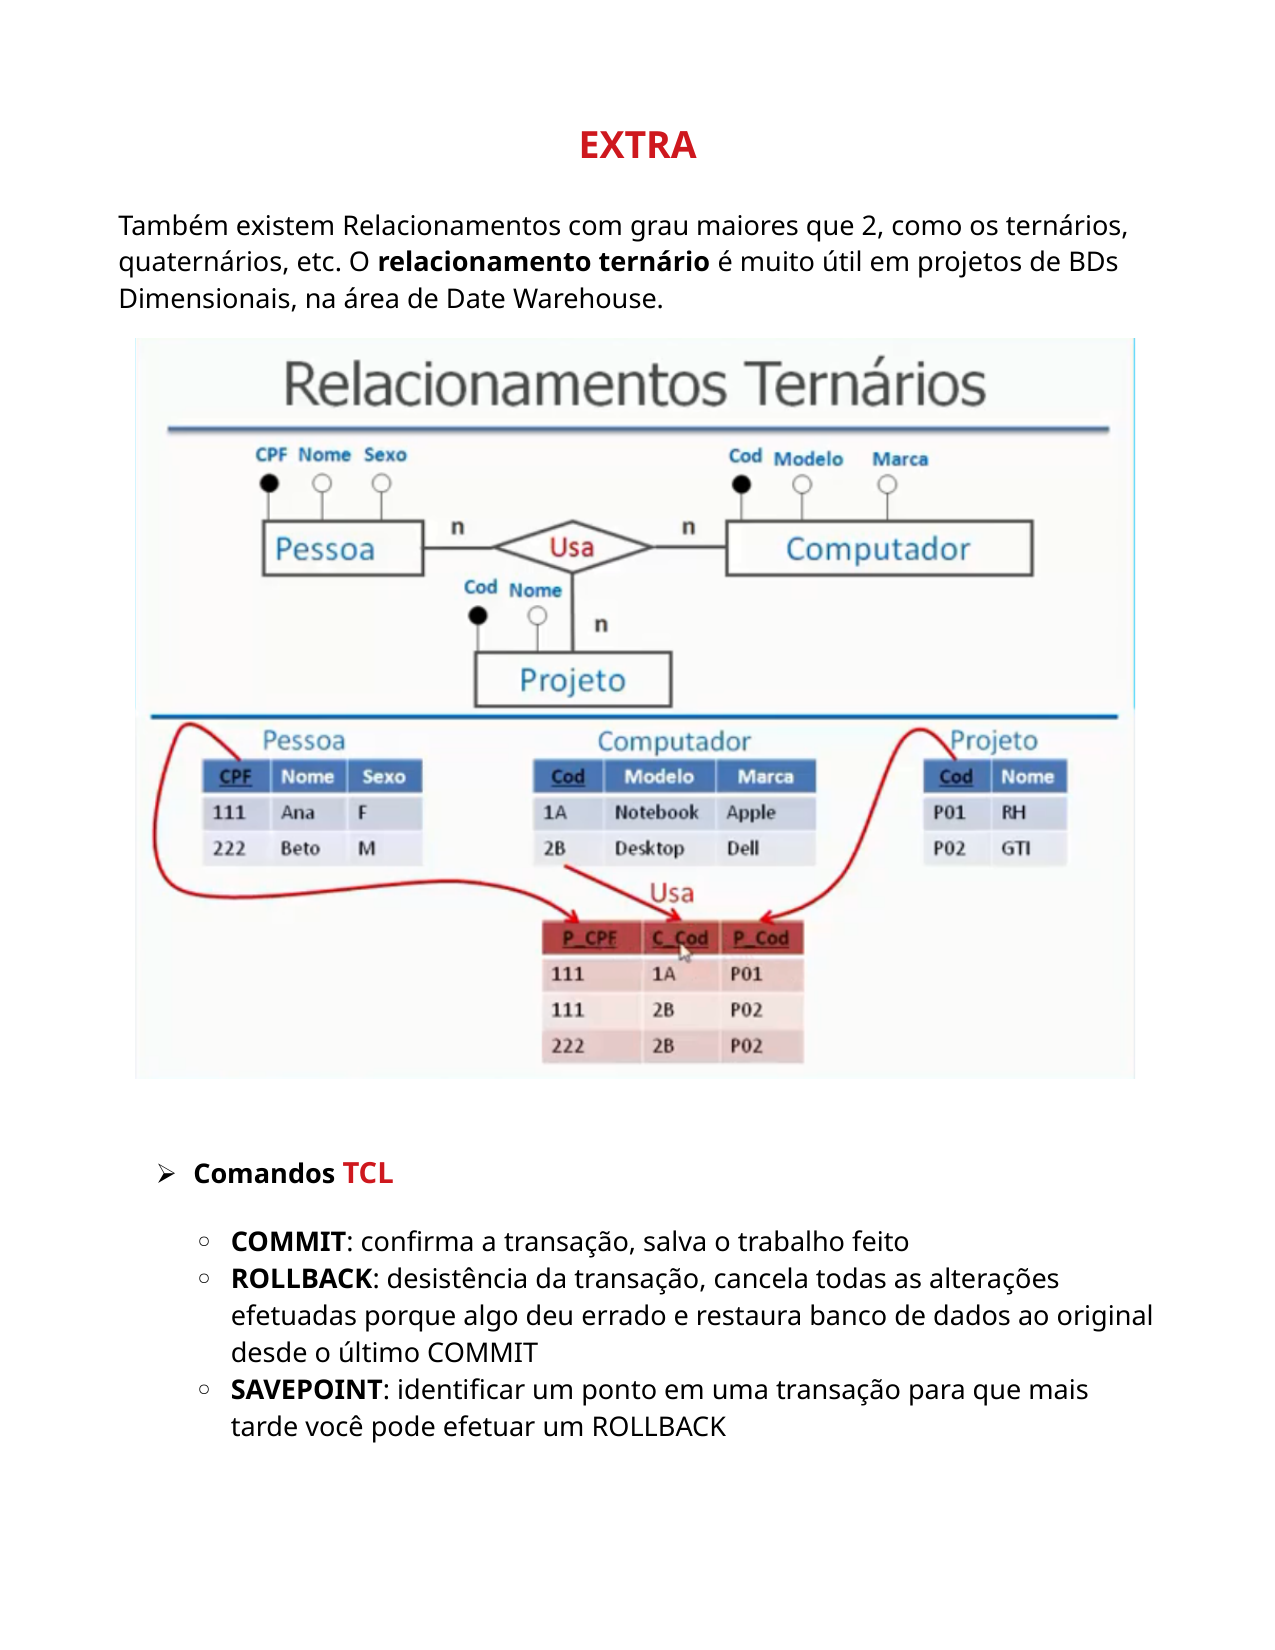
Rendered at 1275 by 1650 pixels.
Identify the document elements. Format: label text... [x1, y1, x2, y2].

picture [135, 338, 1136, 1079]
list ROLLBACK: desistência da transação, cancela todas as alterações efetuadas porque algo deu errado e restaura banco de dados ao original desde o último COMMIT [193, 1260, 1157, 1370]
list COMMIT: confirma a transação, salva o trabalho feito [193, 1223, 1157, 1260]
text EXTRA [118, 118, 1157, 169]
list SAVEPOINT: identificar um ponto em uma transação para que mais tarde você pode efetuar um ROLLBACK [193, 1370, 1157, 1444]
text Também existem Relacionamentos com grau maiores que 2, como os ternários, quaternários, etc. O relacionamento ternário é muito útil em projetos de BDs Dimensionais, na área de Date Warehouse. [118, 206, 1157, 317]
list Comandos TCL [156, 1152, 1157, 1192]
